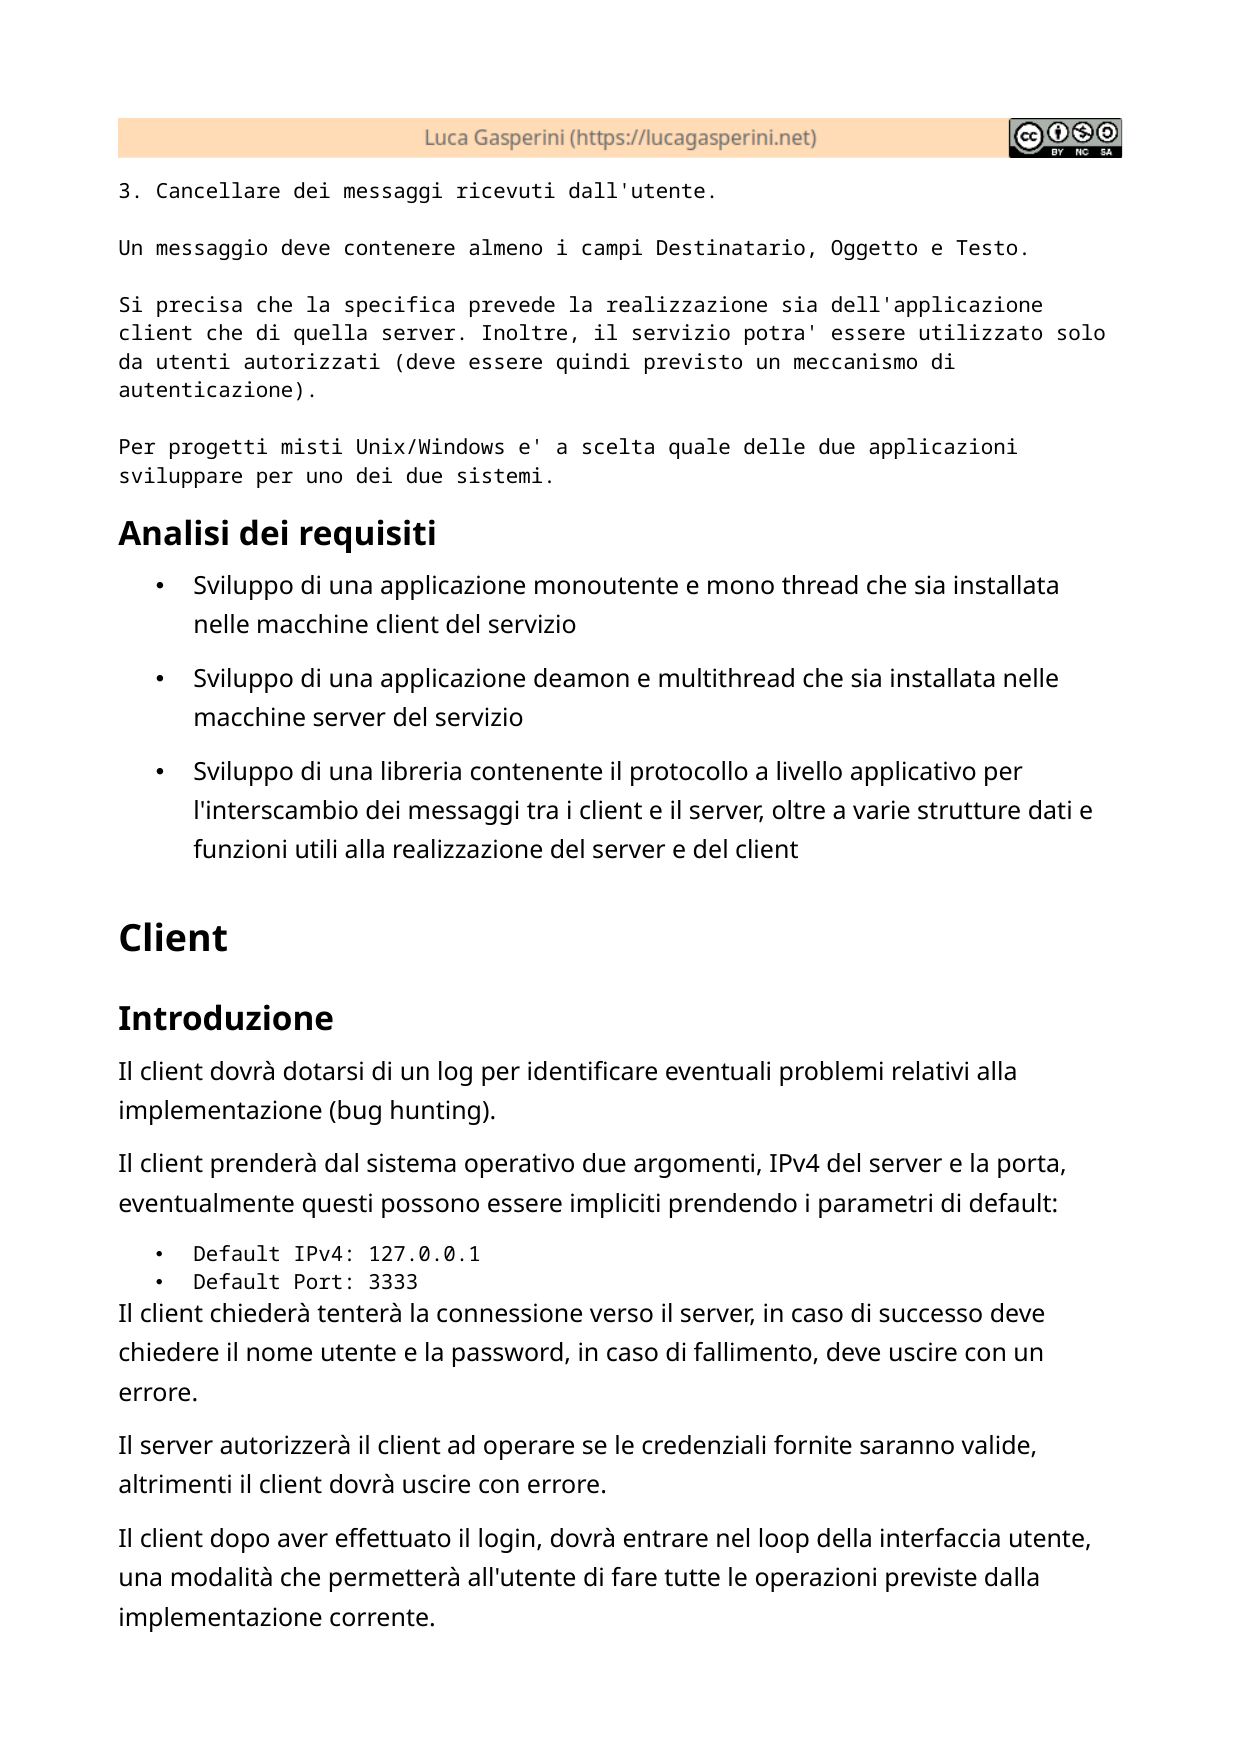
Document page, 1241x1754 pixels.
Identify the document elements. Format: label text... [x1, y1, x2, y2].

text Il client prenderà dal sistema operativo due argomenti, IPv4 del server e la porta, eventualmente questi possono essere impliciti prendendo i parametri di default: [118, 1146, 1122, 1219]
list Sviluppo di una applicazione deamon e multithread che sia installata nelle macchine server del servizio [156, 661, 1122, 734]
text Per progetti misti Unix/Windows e' a scelta quale delle due applicazioni [118, 432, 1122, 461]
text Si precisa che la specifica prevede la realizzazione sia dell'applicazione client che di quella server. Inoltre, il servizio potra' essere utilizzato solo [118, 290, 1122, 347]
list Default Port: 3333 [156, 1267, 1122, 1296]
text Il client chiederà tenterà la connessione verso il server, in caso di successo deve chiedere il nome utente e la password, in caso di fallimento, deve uscire con un errore. [118, 1296, 1122, 1408]
subtitle Client [118, 911, 1122, 962]
list Sviluppo di una applicazione monoutente e mono thread che sia installata nelle macchine client del servizio [156, 568, 1122, 641]
list Sviluppo di una libreria contenente il protocollo a livello applicativo per l'interscambio dei messaggi tra i client e il server, oltre a varie strutture dati e funzioni utili alla realizzazione del server e del client [156, 754, 1122, 866]
text Un messaggio deve contenere almeno i campi Destinatario, Oggetto e Testo. [118, 233, 1122, 262]
list Default IPv4: 127.0.0.1 [156, 1239, 1122, 1267]
text 3. Cancellare dei messaggi ricevuti dall'utente. [118, 176, 1122, 205]
text Il client dopo aver effettuato il login, dovrà entrare nel loop della interfaccia utente, una modalità che permetterà all'utente di fare tutte le operazioni previste dalla implementazione corrente. [118, 1521, 1122, 1633]
text Il client dovrà dotarsi di un log per identificare eventuali problemi relativi alla implementazione (bug hunting). [118, 1053, 1122, 1126]
subtitle Introduzione [118, 995, 1122, 1041]
picture [118, 118, 1123, 158]
text da utenti autorizzati (deve essere quindi previsto un meccanismo di autenticazione). [118, 347, 1122, 404]
text Il server autorizzerà il client ad operare se le credenziali fornite saranno valide, altrimenti il client dovrà uscire con errore. [118, 1428, 1122, 1501]
text sviluppare per uno dei due sistemi. [118, 461, 1122, 489]
subtitle Analisi dei requisiti [118, 510, 1122, 555]
